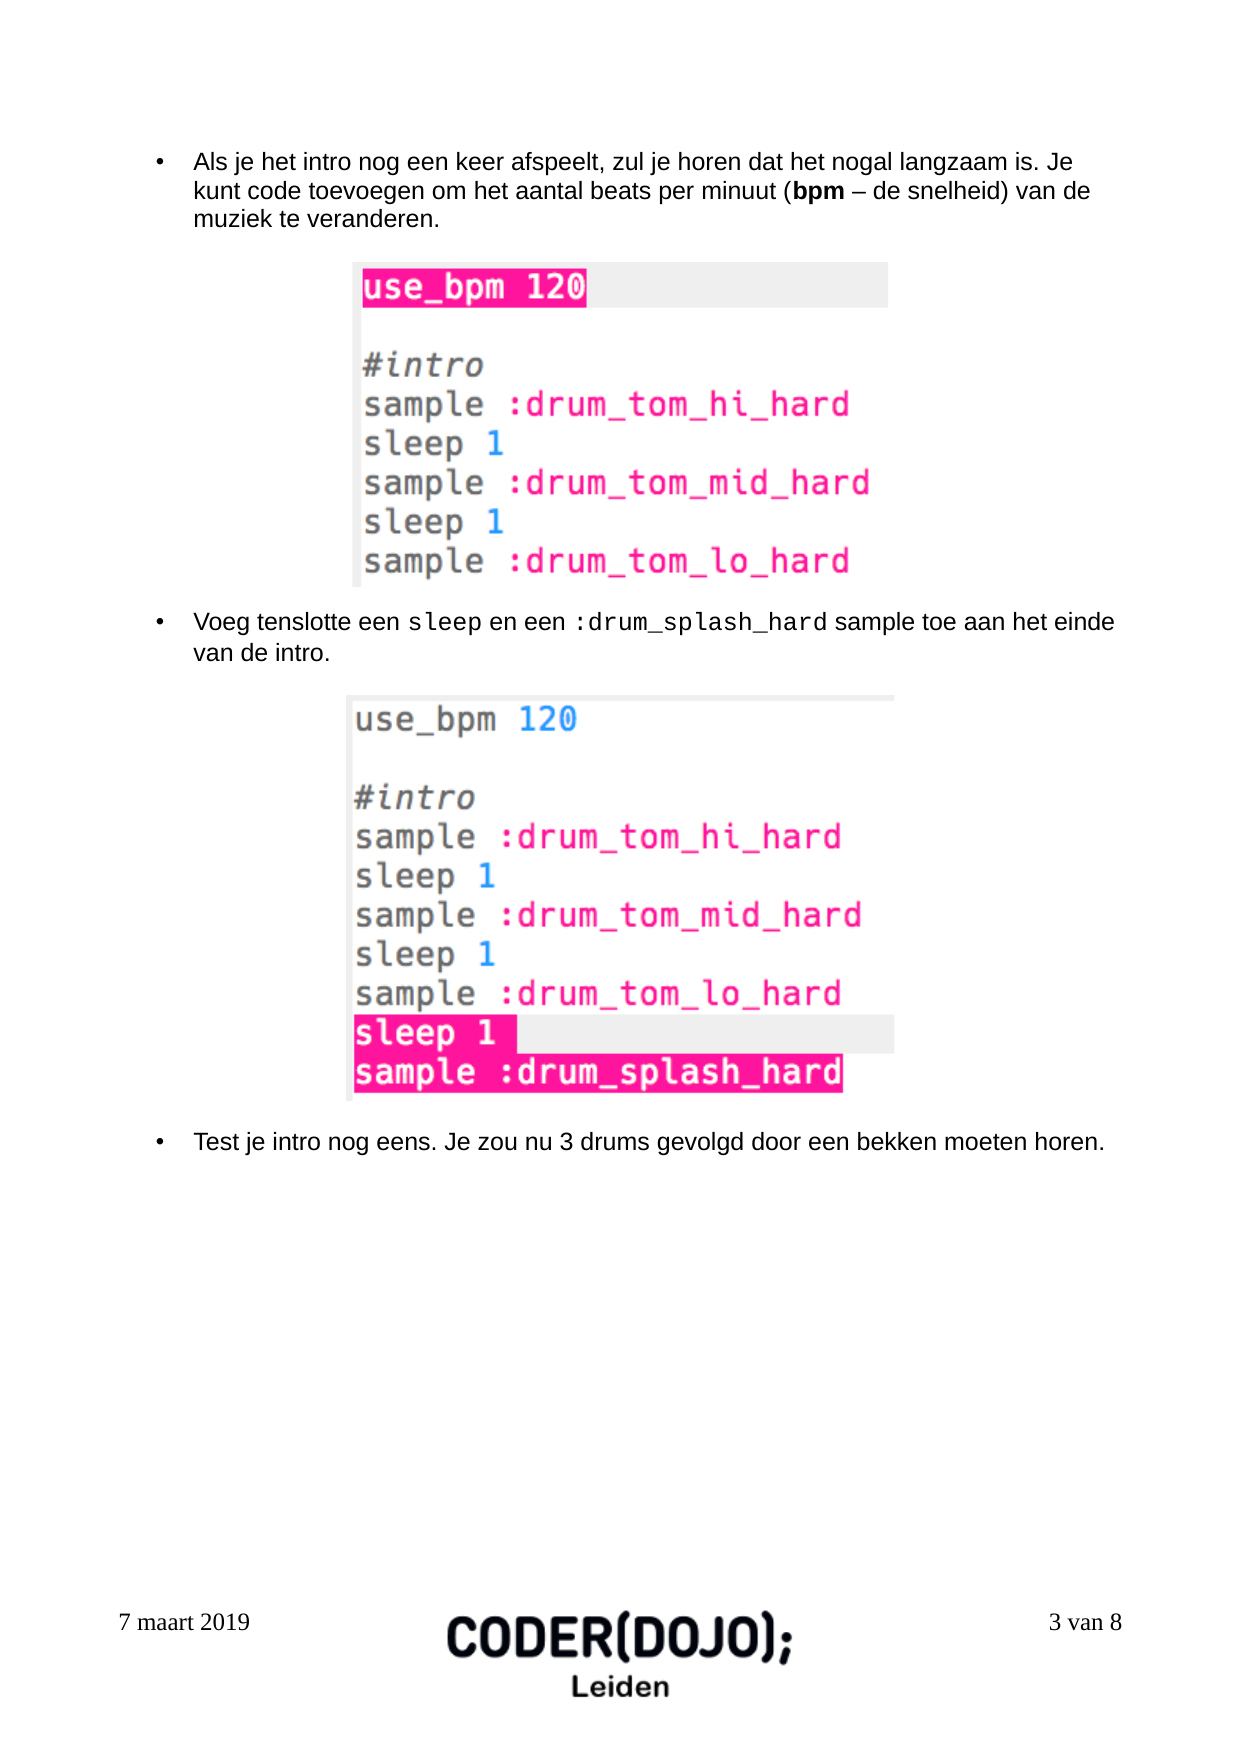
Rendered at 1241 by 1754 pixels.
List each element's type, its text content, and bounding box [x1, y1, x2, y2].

list Als je het intro nog een keer afspeelt, zul je horen dat het nogal langzaam is. Je kunt code toevoegen om het aantal beats per minuut (bpm – de snelheid) van de muziek te veranderen. [156, 147, 1122, 233]
list Test je intro nog eens. Je zou nu 3 drums gevolgd door een bekken moeten horen. [156, 1127, 1122, 1156]
picture [352, 262, 889, 587]
picture [445, 1608, 795, 1700]
list Voeg tenslotte een sleep en een :drum_splash_hard sample toe aan het einde van de intro. [156, 607, 1122, 667]
picture [346, 695, 895, 1101]
